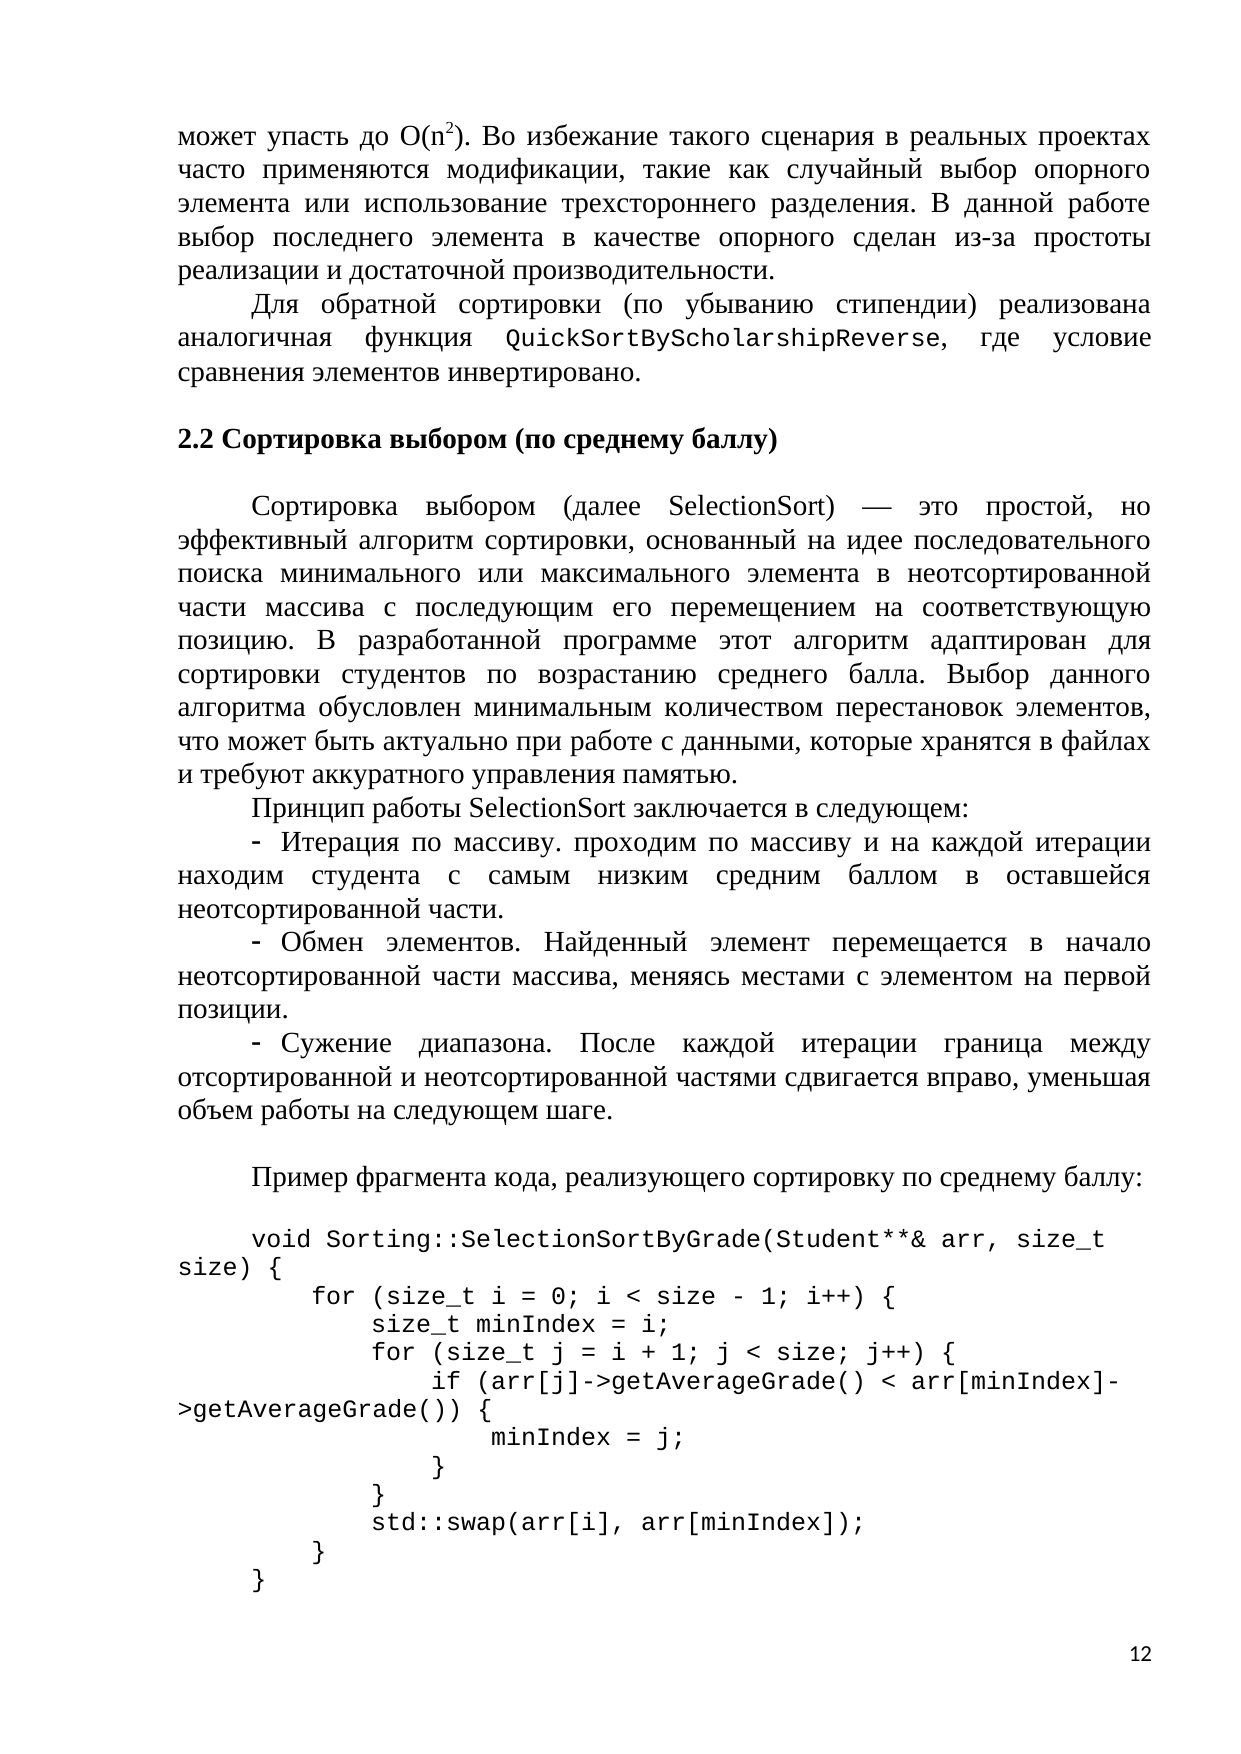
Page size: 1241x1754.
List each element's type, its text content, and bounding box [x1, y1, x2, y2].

text } [177, 1538, 1152, 1567]
list Обмен элементов. Найденный элемент перемещается в начало неотсортированной части массива, меняясь местами с элементом на первой позиции. [177, 924, 1152, 1025]
text } [177, 1567, 1152, 1595]
subtitle 2.2 Сортировка выбором (по среднему баллу) [177, 421, 1152, 455]
text for (size_t j = i + 1; j < size; j++) { [177, 1340, 1152, 1368]
text minIndex = j; [177, 1425, 1152, 1453]
text size_t minIndex = i; [177, 1312, 1152, 1340]
text Пример фрагмента кода, реализующего сортировку по среднему баллу: [177, 1159, 1152, 1193]
text } [177, 1482, 1152, 1510]
text if (arr[j]->getAverageGrade() < arr[minIndex]->getAverageGrade()) { [177, 1368, 1152, 1425]
text for (size_t i = 0; i < size - 1; i++) { [177, 1283, 1152, 1312]
text может упасть до O(n2). Во избежание такого сценария в реальных проектах часто применяются модификации, такие как случайный выбор опорного элемента или использование трехстороннего разделения. В данной работе выбор последнего элемента в качестве опорного сделан из-за простоты реализации и достаточной производительности. [177, 118, 1152, 286]
text } [177, 1453, 1152, 1482]
text Для обратной сортировки (по убыванию стипендии) реализована аналогичная функция QuickSortByScholarshipReverse, где условие сравнения элементов инвертировано. [177, 286, 1152, 388]
text std::swap(arr[i], arr[minIndex]); [177, 1510, 1152, 1538]
text Сортировка выбором (далее SelectionSort) — это простой, но эффективный алгоритм сортировки, основанный на идее последовательного поиска минимального или максимального элемента в неотсортированной части массива с последующим его перемещением на соответствующую позицию. В разработанной программе этот алгоритм адаптирован для сортировки студентов по возрастанию среднего балла. Выбор данного алгоритма обусловлен минимальным количеством перестановок элементов, что может быть актуально при работе с данными, которые хранятся в файлах и требуют аккуратного управления памятью. [177, 488, 1152, 790]
text Принцип работы SelectionSort заключается в следующем: [177, 790, 1152, 824]
list Итерация по массиву. проходим по массиву и на каждой итерации находим студента с самым низким средним баллом в оставшейся неотсортированной части. [177, 824, 1152, 924]
text void Sorting::SelectionSortByGrade(Student**& arr, size_t size) { [177, 1227, 1152, 1283]
list Сужение диапазона. После каждой итерации граница между отсортированной и неотсортированной частями сдвигается вправо, уменьшая объем работы на следующем шаге. [177, 1025, 1152, 1126]
